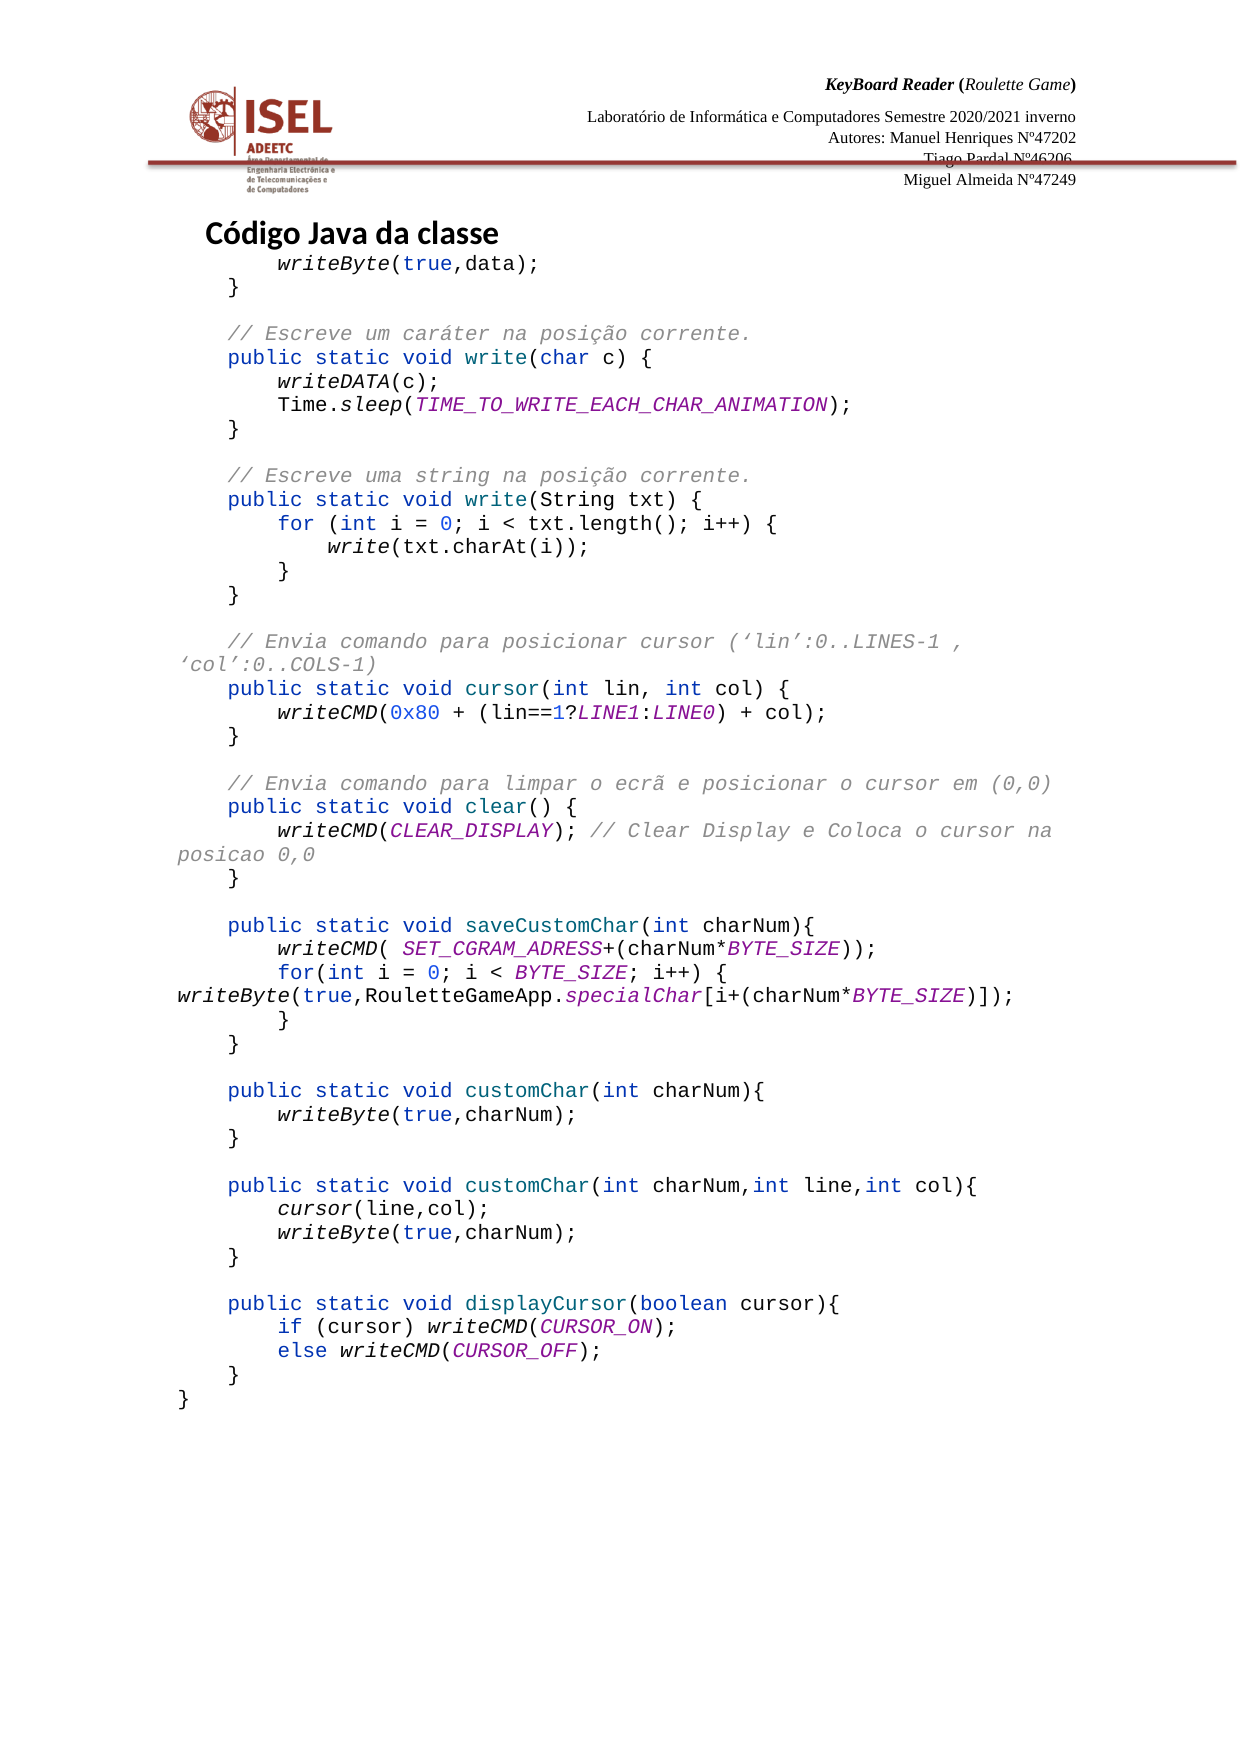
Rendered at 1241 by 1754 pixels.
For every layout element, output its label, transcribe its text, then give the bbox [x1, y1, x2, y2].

text writeByte(true,data); } // Escreve um caráter na posição corrente. public static void write(char c) { writeDATA(c); Time.sleep(TIME_TO_WRITE_EACH_CHAR_ANIMATION); } // Escreve uma string na posição corrente. public static void write(String txt) { for (int i = 0; i < txt.length(); i++) { write(txt.charAt(i)); } } // Envia comando para posicionar cursor (‘lin’:0..LINES-1 , ‘col’:0..COLS-1) public static void cursor(int lin, int col) { writeCMD(0x80 + (lin==1?LINE1:LINE0) + col); } // Envia comando para limpar o ecrã e posicionar o cursor em (0,0) public static void clear() { writeCMD(CLEAR_DISPLAY); // Clear Display e Coloca o cursor na posicao 0,0 } public static void saveCustomChar(int charNum){ writeCMD( SET_CGRAM_ADRESS+(charNum*BYTE_SIZE)); for(int i = 0; i < BYTE_SIZE; i++) { writeByte(true,RouletteGameApp.specialChar[i+(charNum*BYTE_SIZE)]); } } public static void customChar(int charNum){ writeByte(true,charNum); } public static void customChar(int charNum,int line,int col){ cursor(line,col); writeByte(true,charNum); } public static void displayCursor(boolean cursor){ if (cursor) writeCMD(CURSOR_ON); else writeCMD(CURSOR_OFF); } } [177, 252, 1063, 1411]
